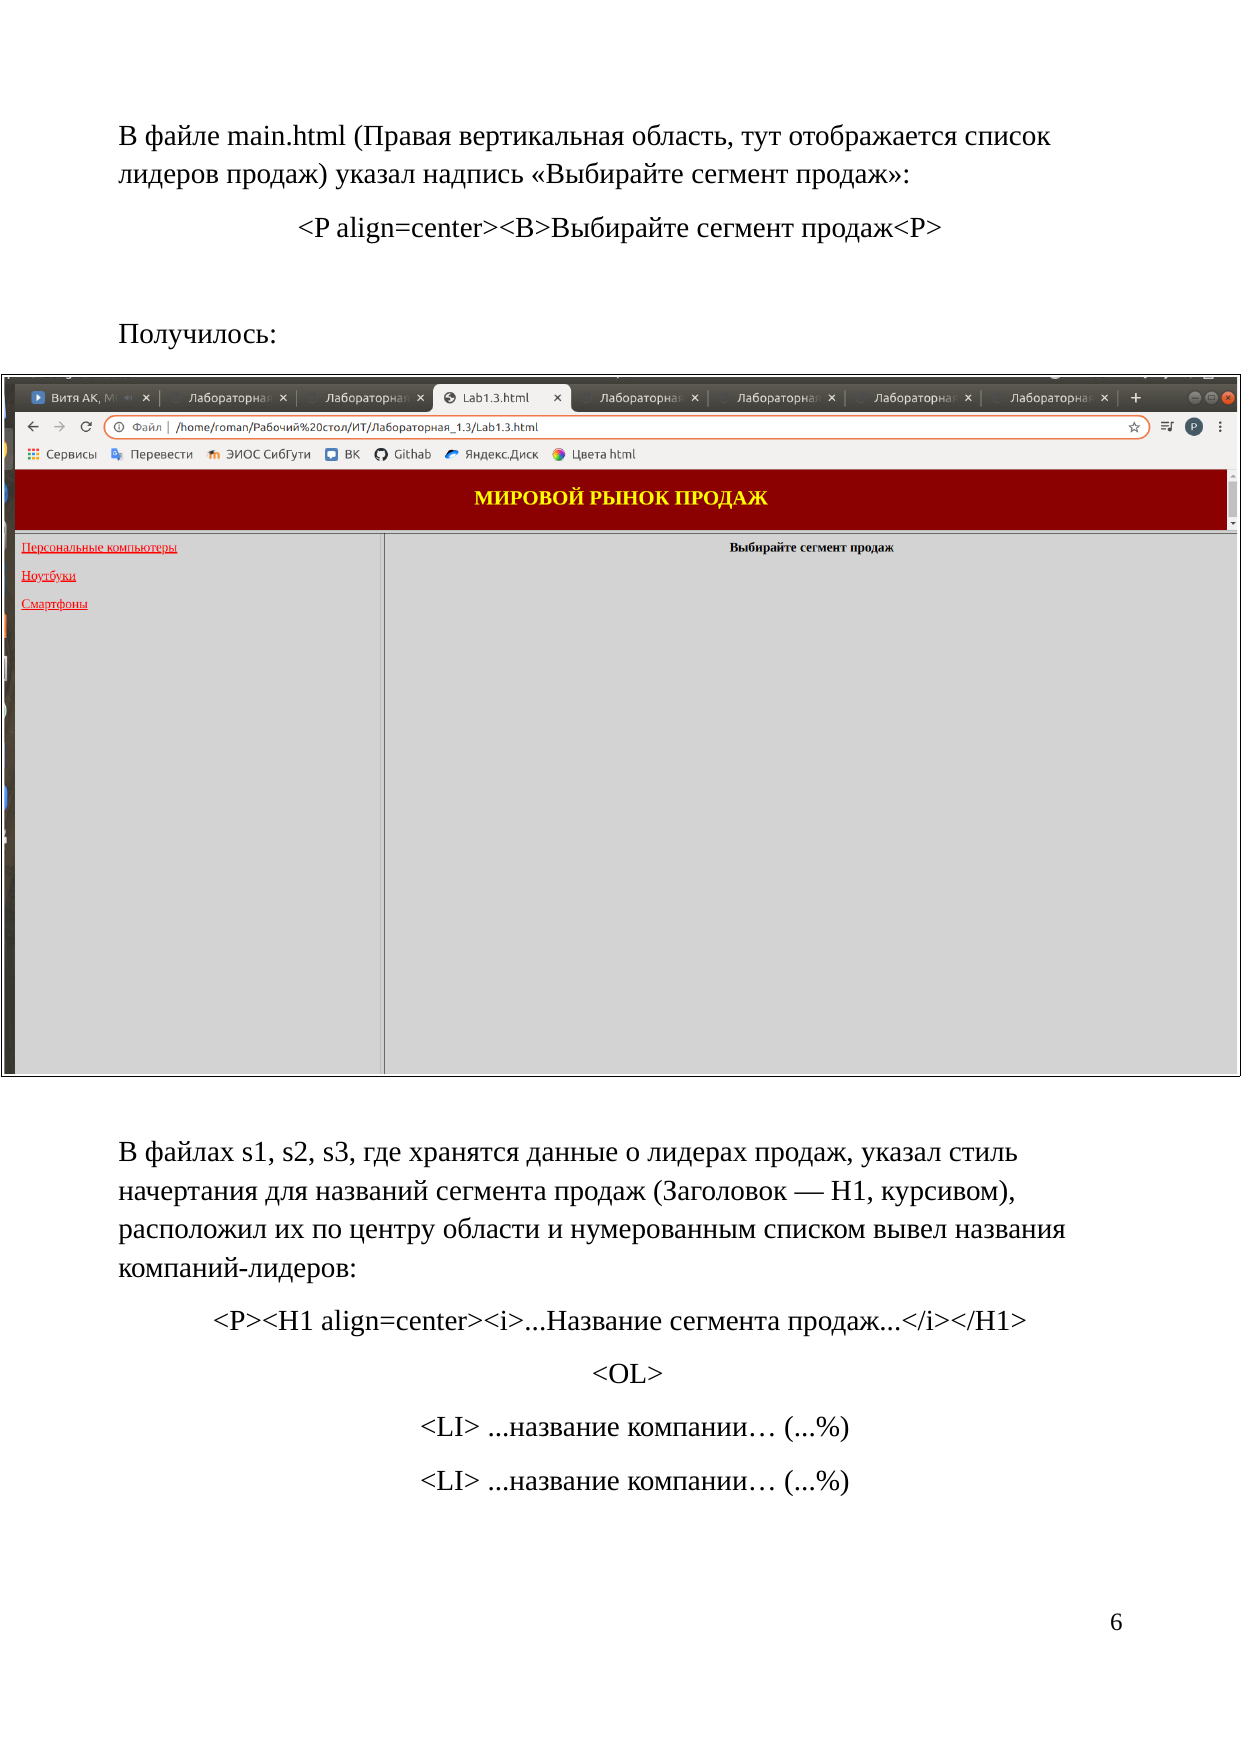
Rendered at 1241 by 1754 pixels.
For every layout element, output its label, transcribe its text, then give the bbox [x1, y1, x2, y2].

text <LI> ...название компании… (...%) [118, 1409, 1122, 1443]
text <LI> ...название компании… (...%) [118, 1463, 1122, 1496]
text <OL> [118, 1356, 1122, 1390]
text <P align=center><B>Выбирайте сегмент продаж<P> [118, 210, 1122, 243]
text <P><H1 align=center><i>...Название сегмента продаж...</i></H1> [118, 1303, 1122, 1337]
picture [4, 377, 1238, 1074]
text В файлах s1, s2, s3, где хранятся данные о лидерах продаж, указал стиль начертания для названий сегмента продаж (Заголовок — H1, курсивом), расположил их по центру области и нумерованным списком вывел названия компаний-лидеров: [118, 1134, 1122, 1284]
text В файле main.html (Правая вертикальная область, тут отображается список лидеров продаж) указал надпись «Выбирайте сегмент продаж»: [118, 118, 1122, 190]
text Получилось: [118, 316, 1122, 349]
